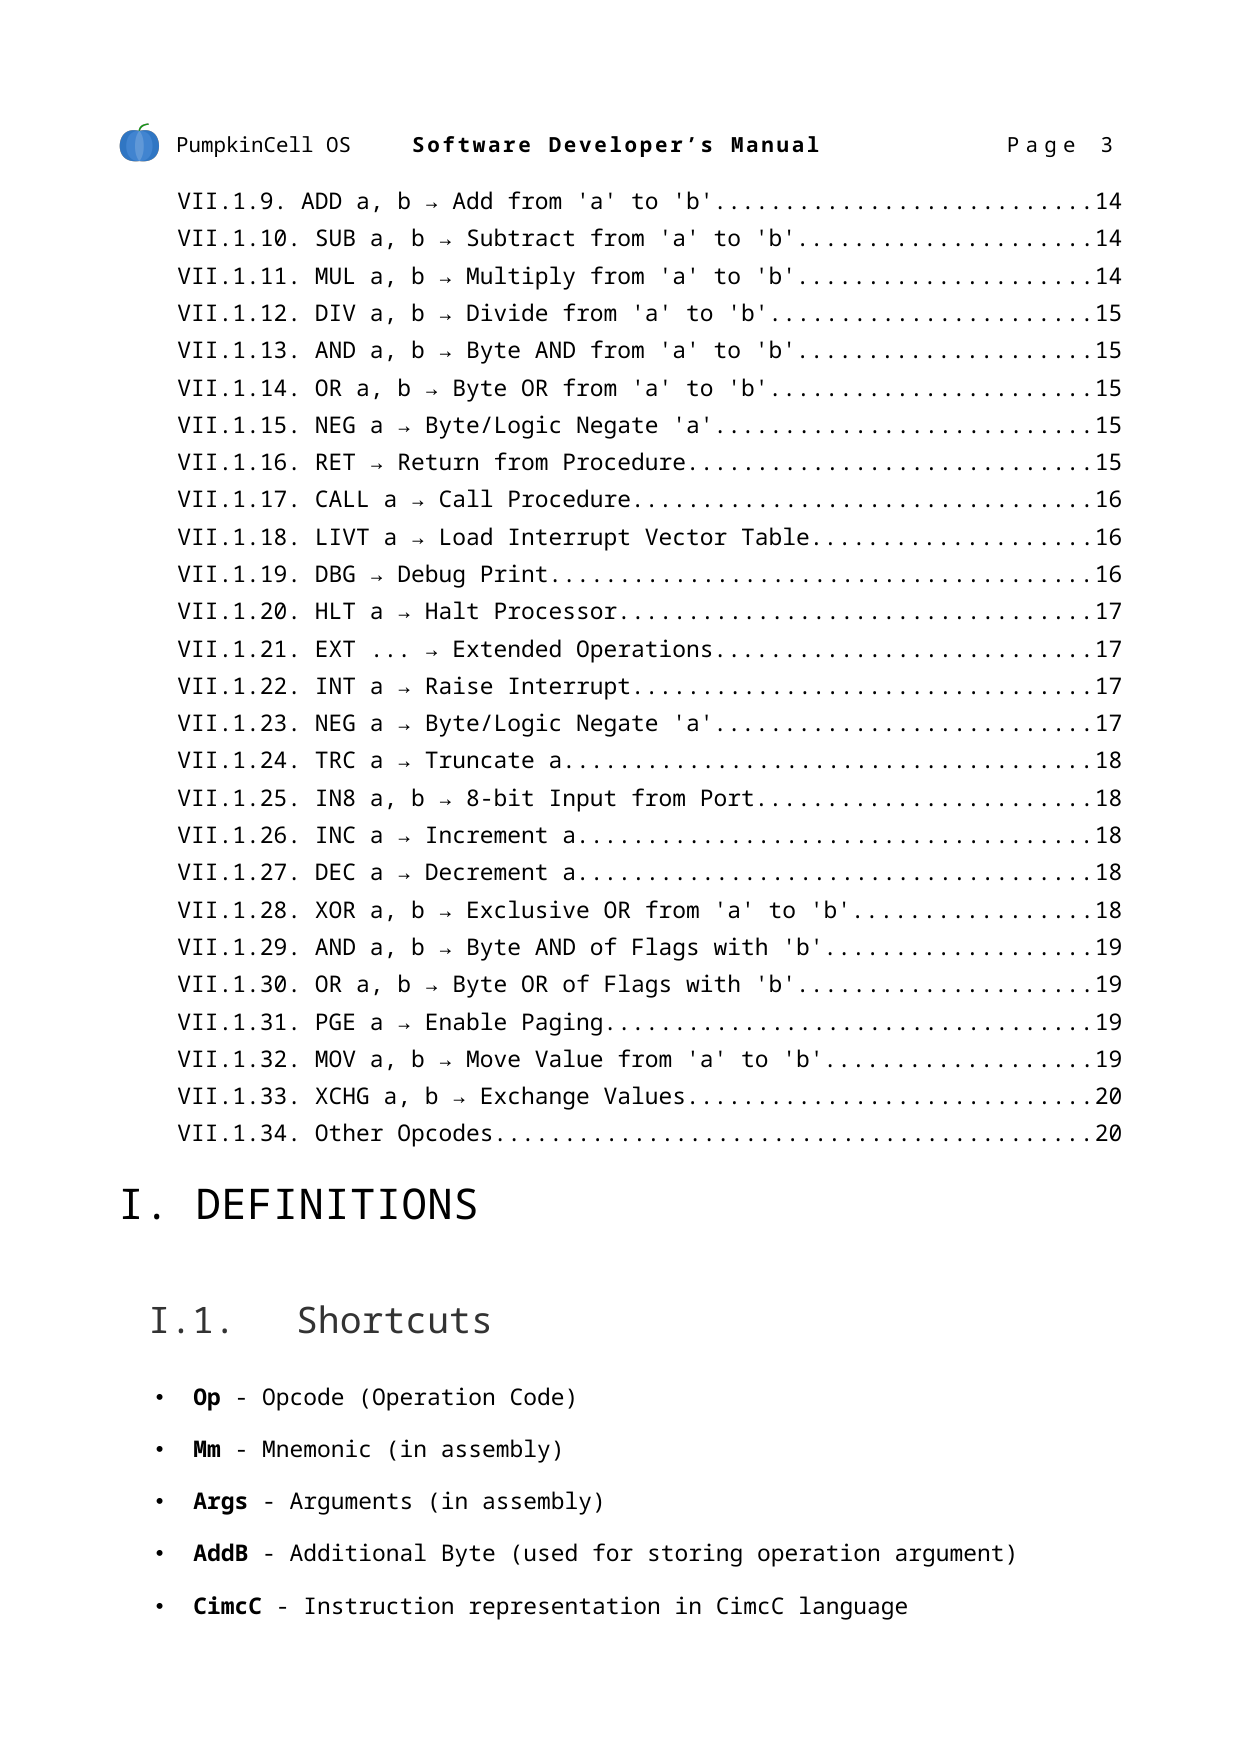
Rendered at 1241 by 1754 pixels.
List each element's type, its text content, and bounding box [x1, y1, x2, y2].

text VII.1.20. HLT a → Halt Processor 17 [177, 595, 1122, 627]
text VII.1.29. AND a, b → Byte AND of Flags with 'b' 19 [177, 931, 1122, 962]
list CimcC - Instruction representation in CimcC language [156, 1589, 1122, 1621]
text VII.1.30. OR a, b → Byte OR of Flags with 'b' 19 [177, 968, 1122, 999]
text VII.1.17. CALL a → Call Procedure 16 [177, 483, 1122, 515]
list Args - Arguments (in assembly) [156, 1485, 1122, 1516]
text VII.1.12. DIV a, b → Divide from 'a' to 'b' 15 [177, 297, 1122, 328]
list AddB - Additional Byte (used for storing operation argument) [156, 1537, 1122, 1568]
text VII.1.31. PGE a → Enable Paging 19 [177, 1006, 1122, 1037]
subtitle Shortcuts [148, 1295, 1122, 1344]
text VII.1.33. XCHG a, b → Exchange Values 20 [177, 1080, 1122, 1111]
text VII.1.24. TRC a → Truncate a 18 [177, 744, 1122, 776]
text VII.1.26. INC a → Increment a 18 [177, 819, 1122, 850]
text VII.1.28. XOR a, b → Exclusive OR from 'a' to 'b' 18 [177, 894, 1122, 925]
text VII.1.27. DEC a → Decrement a 18 [177, 856, 1122, 888]
text VII.1.13. AND a, b → Byte AND from 'a' to 'b' 15 [177, 334, 1122, 366]
text VII.1.18. LIVT a → Load Interrupt Vector Table 16 [177, 521, 1122, 552]
picture [115, 118, 164, 167]
text VII.1.10. SUB a, b → Subtract from 'a' to 'b' 14 [177, 222, 1122, 254]
text VII.1.11. MUL a, b → Multiply from 'a' to 'b' 14 [177, 260, 1122, 291]
subtitle I. DEFINITIONS [118, 1174, 1122, 1232]
text VII.1.34. Other Opcodes 20 [177, 1117, 1122, 1149]
text VII.1.32. MOV a, b → Move Value from 'a' to 'b' 19 [177, 1043, 1122, 1074]
text VII.1.14. OR a, b → Byte OR from 'a' to 'b' 15 [177, 372, 1122, 403]
text VII.1.19. DBG → Debug Print 16 [177, 558, 1122, 589]
text VII.1.21. EXT ... → Extended Operations 17 [177, 633, 1122, 664]
text VII.1.15. NEG a → Byte/Logic Negate 'a' 15 [177, 409, 1122, 440]
text VII.1.22. INT a → Raise Interrupt 17 [177, 670, 1122, 701]
list Mm - Mnemonic (in assembly) [156, 1433, 1122, 1464]
text VII.1.25. IN8 a, b → 8-bit Input from Port 18 [177, 782, 1122, 813]
text VII.1.23. NEG a → Byte/Logic Negate 'a' 17 [177, 707, 1122, 738]
list Op - Opcode (Operation Code) [156, 1380, 1122, 1412]
text VII.1.9. ADD a, b → Add from 'a' to 'b' 14 [177, 185, 1122, 216]
text VII.1.16. RET → Return from Procedure 15 [177, 446, 1122, 477]
